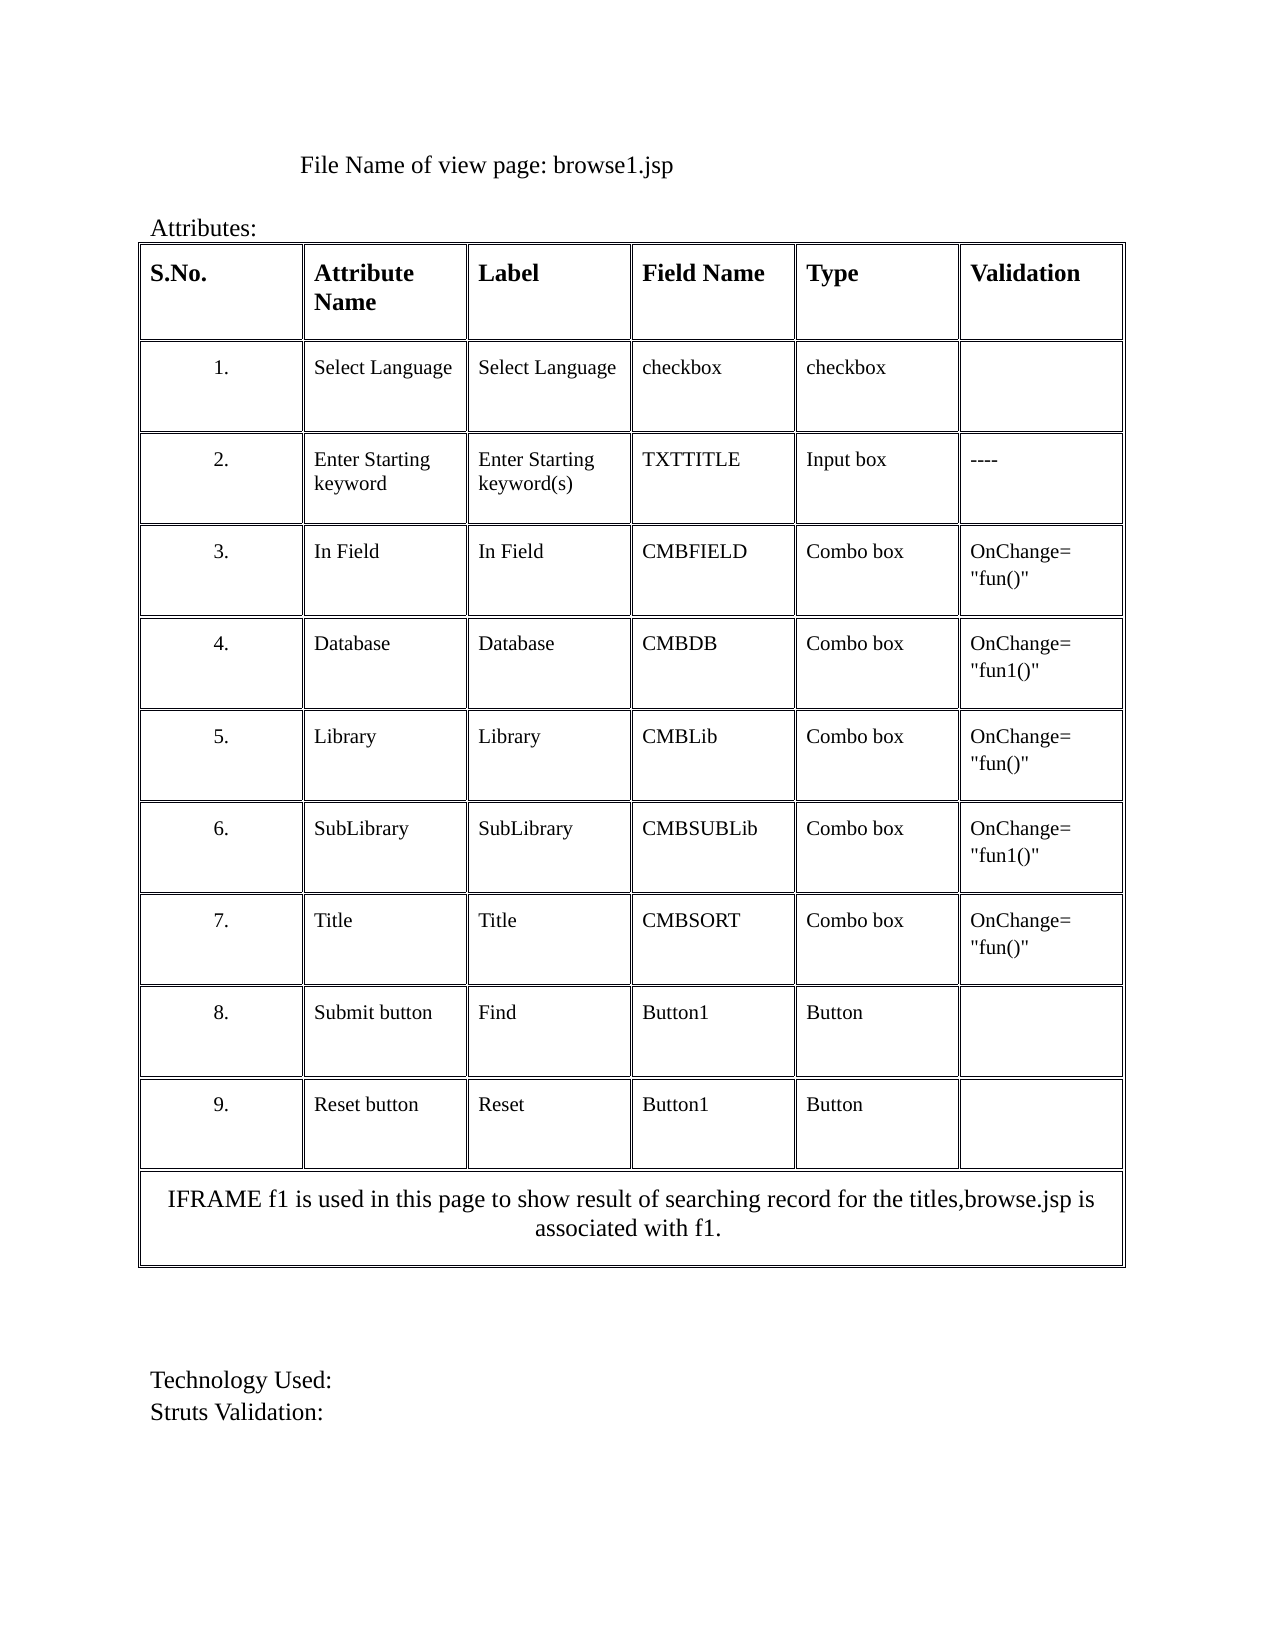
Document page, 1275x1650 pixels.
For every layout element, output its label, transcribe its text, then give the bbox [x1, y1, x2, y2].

table_cell Enter Starting keyword [305, 434, 466, 523]
table_header S.No. [141, 245, 302, 339]
table_header Attribute Name [305, 245, 466, 339]
table_cell CMBLib [633, 711, 794, 799]
table_cell [961, 987, 1122, 1076]
table_cell 5. [141, 711, 302, 799]
table_cell CMBDB [633, 619, 794, 707]
table_header Type [797, 245, 958, 339]
table_cell CMBSORT [633, 895, 794, 984]
table_cell Title [305, 895, 466, 984]
table_cell Reset [469, 1080, 630, 1168]
table_cell 8. [141, 987, 302, 1076]
table_cell IFRAME f1 is used in this page to show result of searching record for the titles,browse.jsp is associated with f1. [141, 1172, 1122, 1265]
table_cell Database [305, 619, 466, 707]
table_cell OnChange= "fun()" [961, 711, 1122, 799]
table_cell Button [797, 1080, 958, 1168]
table_header Field Name [633, 245, 794, 339]
table_cell TXTTITLE [633, 434, 794, 523]
table_cell Select Language [469, 342, 630, 431]
table_cell CMBSUBLib [633, 803, 794, 892]
table_cell Button [797, 987, 958, 1076]
text Struts Validation: [150, 1397, 1125, 1426]
table_cell Combo box [797, 711, 958, 799]
text File Name of view page: browse1.jsp [300, 150, 1125, 179]
table_cell OnChange= "fun1()" [961, 803, 1122, 892]
table_cell In Field [305, 526, 466, 615]
table_cell Combo box [797, 803, 958, 892]
table_cell CMBFIELD [633, 526, 794, 615]
table_cell Database [469, 619, 630, 707]
table_cell checkbox [797, 342, 958, 431]
table_cell Button1 [633, 1080, 794, 1168]
table_cell Enter Starting keyword(s) [469, 434, 630, 523]
table_cell OnChange= "fun()" [961, 526, 1122, 615]
table_cell OnChange= "fun1()" [961, 619, 1122, 707]
table_cell Find [469, 987, 630, 1076]
table_cell SubLibrary [469, 803, 630, 892]
table_cell Reset button [305, 1080, 466, 1168]
table_cell OnChange= "fun()" [961, 895, 1122, 984]
text Technology Used: [150, 1365, 1125, 1394]
table_cell 1. [141, 342, 302, 431]
table_cell Combo box [797, 895, 958, 984]
table_cell 3. [141, 526, 302, 615]
table_header Label [469, 245, 630, 339]
table_cell 7. [141, 895, 302, 984]
table_cell Title [469, 895, 630, 984]
table_cell Submit button [305, 987, 466, 1076]
table_cell 6. [141, 803, 302, 892]
table_cell Button1 [633, 987, 794, 1076]
table_cell [961, 1080, 1122, 1168]
table_cell checkbox [633, 342, 794, 431]
table_cell [961, 342, 1122, 431]
table_cell Library [469, 711, 630, 799]
table_cell Library [305, 711, 466, 799]
table_cell 2. [141, 434, 302, 523]
table_cell SubLibrary [305, 803, 466, 892]
table_header Validation [961, 245, 1122, 339]
table_cell Input box [797, 434, 958, 523]
table_cell ---- [961, 434, 1122, 523]
table_cell 4. [141, 619, 302, 707]
table_cell 9. [141, 1080, 302, 1168]
table_cell In Field [469, 526, 630, 615]
table_cell Combo box [797, 619, 958, 707]
table_cell Combo box [797, 526, 958, 615]
text Attributes: [150, 213, 1125, 242]
table_cell Select Language [305, 342, 466, 431]
